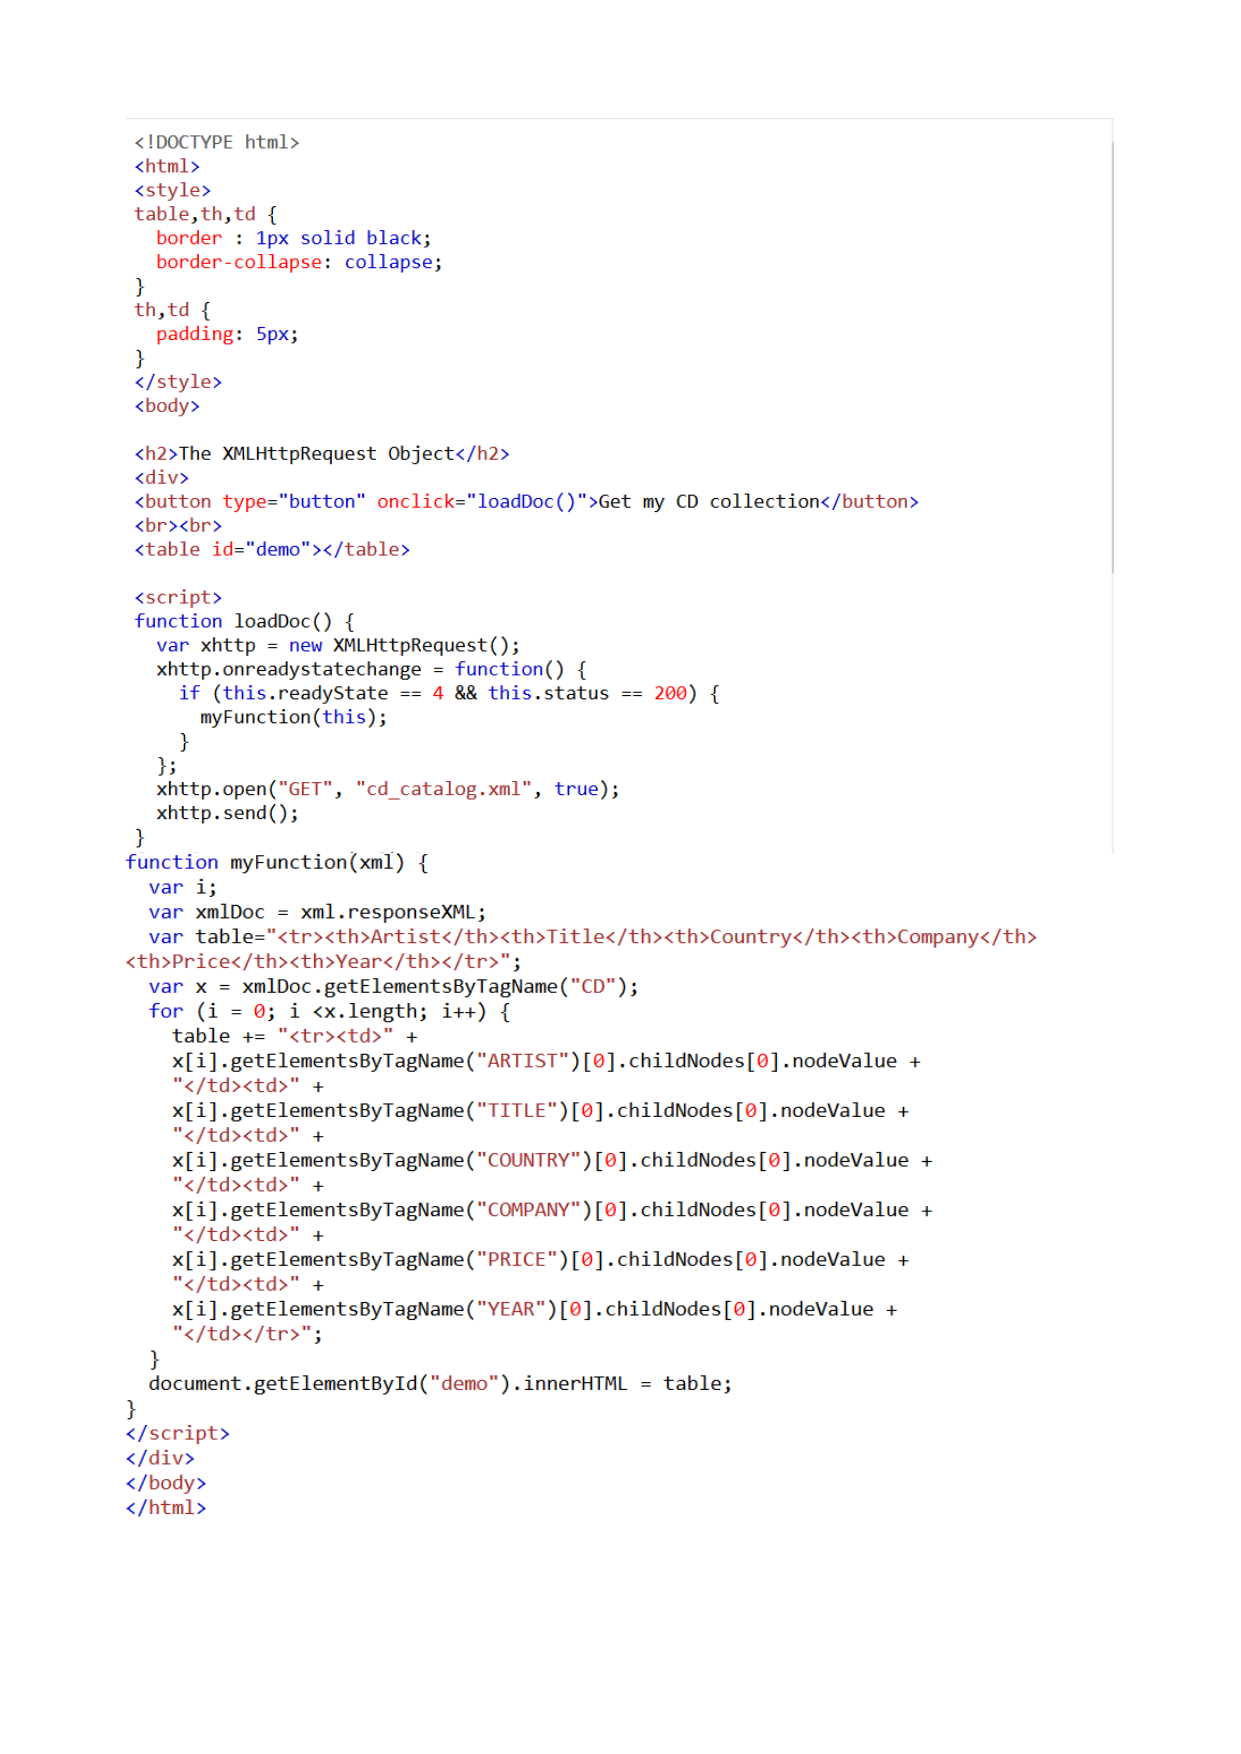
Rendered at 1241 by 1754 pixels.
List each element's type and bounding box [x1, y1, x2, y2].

picture [120, 118, 1115, 1548]
